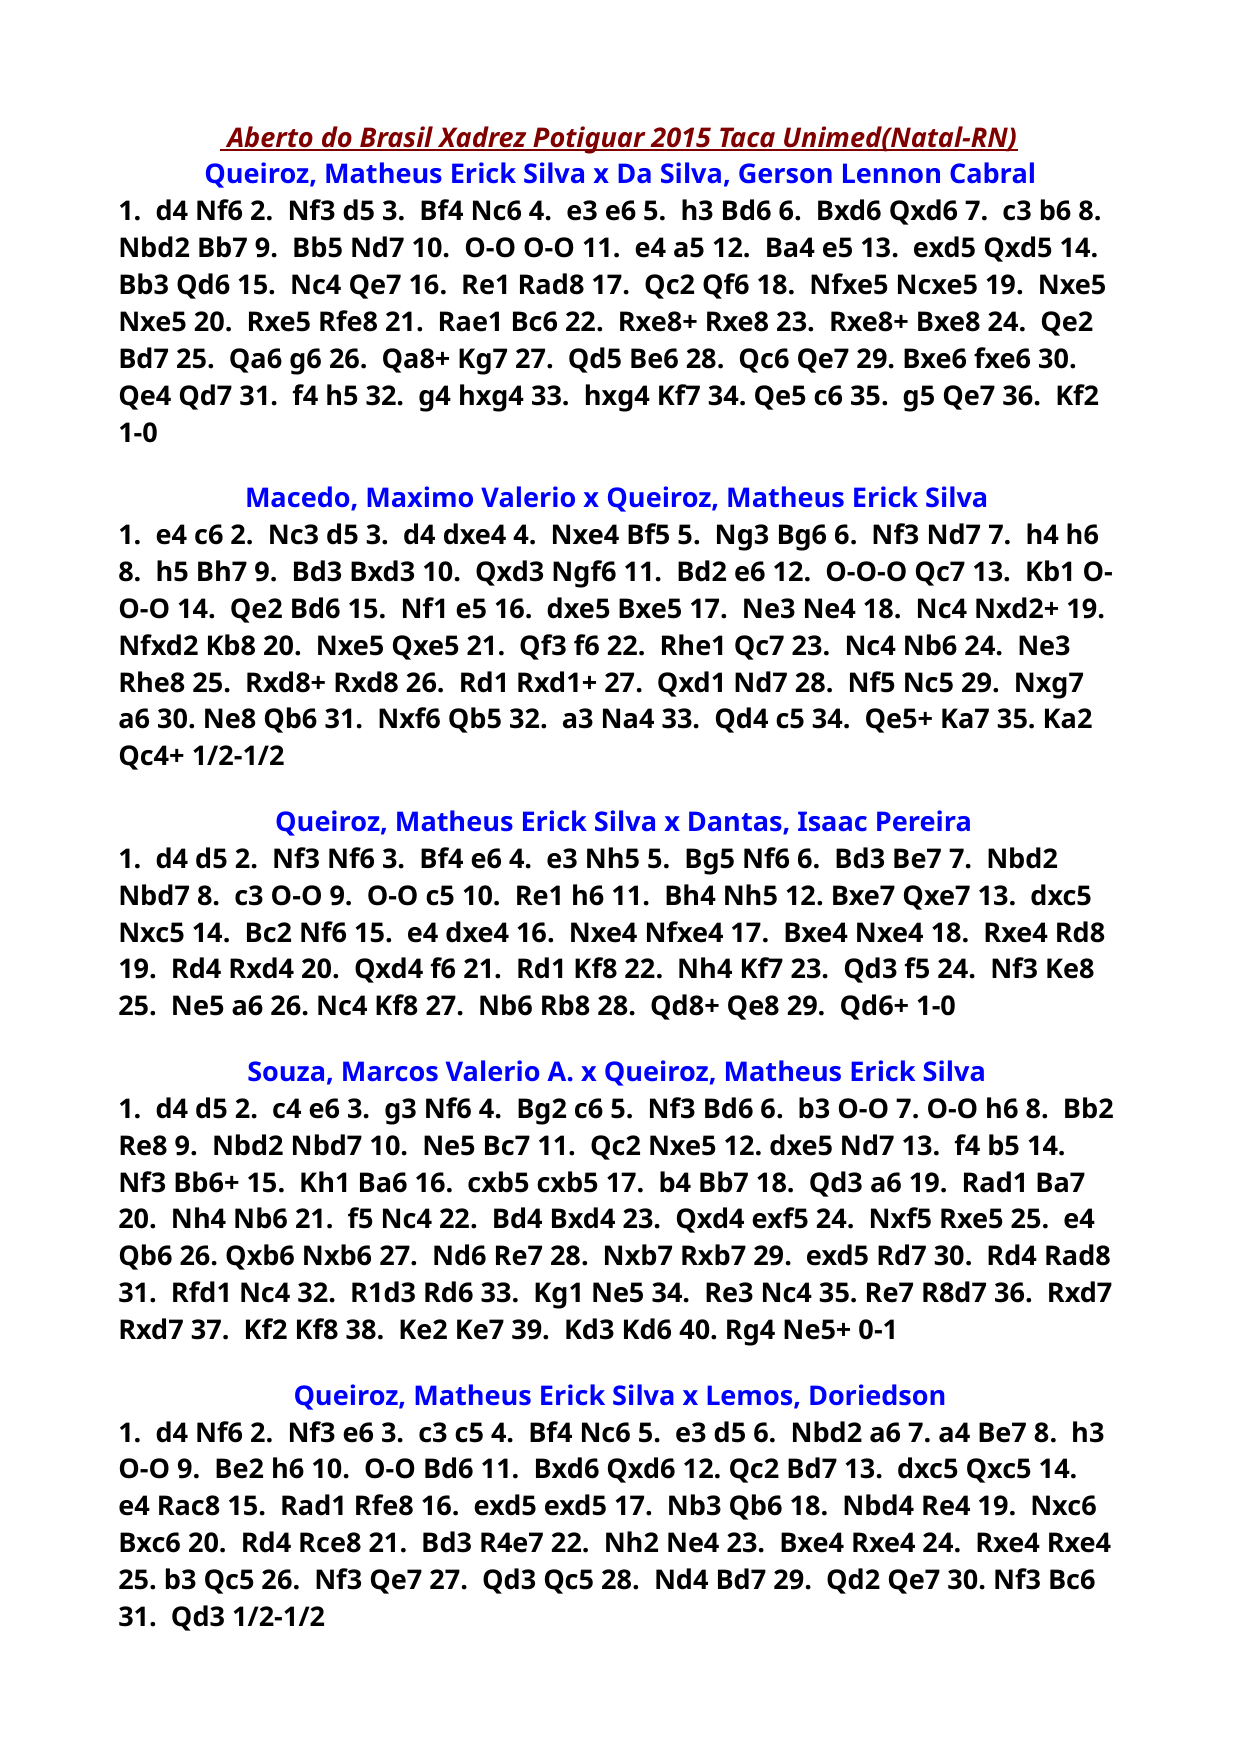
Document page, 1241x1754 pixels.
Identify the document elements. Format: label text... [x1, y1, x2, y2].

text Queiroz, Matheus Erick Silva x Lemos, Doriedson [118, 1376, 1122, 1413]
text Aberto do Brasil Xadrez Potiguar 2015 Taca Unimed(Natal-RN) [118, 118, 1122, 155]
text Souza, Marcos Valerio A. x Queiroz, Matheus Erick Silva [118, 1052, 1122, 1089]
text 1. e4 c6 2. Nc3 d5 3. d4 dxe4 4. Nxe4 Bf5 5. Ng3 Bg6 6. Nf3 Nd7 7. h4 h6 8. h5 Bh7 9. Bd3 Bxd3 10. Qxd3 Ngf6 11. Bd2 e6 12. O-O-O Qc7 13. Kb1 O-O-O 14. Qe2 Bd6 15. Nf1 e5 16. dxe5 Bxe5 17. Ne3 Ne4 18. Nc4 Nxd2+ 19. Nfxd2 Kb8 20. Nxe5 Qxe5 21. Qf3 f6 22. Rhe1 Qc7 23. Nc4 Nb6 24. Ne3 Rhe8 25. Rxd8+ Rxd8 26. Rd1 Rxd1+ 27. Qxd1 Nd7 28. Nf5 Nc5 29. Nxg7 a6 30. Ne8 Qb6 31. Nxf6 Qb5 32. a3 Na4 33. Qd4 c5 34. Qe5+ Ka7 35. Ka2 Qc4+ 1/2-1/2 [118, 516, 1122, 774]
text Queiroz, Matheus Erick Silva x Da Silva, Gerson Lennon Cabral [118, 155, 1122, 192]
text 1. d4 Nf6 2. Nf3 d5 3. Bf4 Nc6 4. e3 e6 5. h3 Bd6 6. Bxd6 Qxd6 7. c3 b6 8. Nbd2 Bb7 9. Bb5 Nd7 10. O-O O-O 11. e4 a5 12. Ba4 e5 13. exd5 Qxd5 14. Bb3 Qd6 15. Nc4 Qe7 16. Re1 Rad8 17. Qc2 Qf6 18. Nfxe5 Ncxe5 19. Nxe5 Nxe5 20. Rxe5 Rfe8 21. Rae1 Bc6 22. Rxe8+ Rxe8 23. Rxe8+ Bxe8 24. Qe2 Bd7 25. Qa6 g6 26. Qa8+ Kg7 27. Qd5 Be6 28. Qc6 Qe7 29. Bxe6 fxe6 30. Qe4 Qd7 31. f4 h5 32. g4 hxg4 33. hxg4 Kf7 34. Qe5 c6 35. g5 Qe7 36. Kf2 1-0 [118, 192, 1122, 450]
text 1. d4 Nf6 2. Nf3 e6 3. c3 c5 4. Bf4 Nc6 5. e3 d5 6. Nbd2 a6 7. a4 Be7 8. h3 O-O 9. Be2 h6 10. O-O Bd6 11. Bxd6 Qxd6 12. Qc2 Bd7 13. dxc5 Qxc5 14. e4 Rac8 15. Rad1 Rfe8 16. exd5 exd5 17. Nb3 Qb6 18. Nbd4 Re4 19. Nxc6 Bxc6 20. Rd4 Rce8 21. Bd3 R4e7 22. Nh2 Ne4 23. Bxe4 Rxe4 24. Rxe4 Rxe4 25. b3 Qc5 26. Nf3 Qe7 27. Qd3 Qc5 28. Nd4 Bd7 29. Qd2 Qe7 30. Nf3 Bc6 31. Qd3 1/2-1/2 [118, 1413, 1122, 1634]
text 1. d4 d5 2. Nf3 Nf6 3. Bf4 e6 4. e3 Nh5 5. Bg5 Nf6 6. Bd3 Be7 7. Nbd2 Nbd7 8. c3 O-O 9. O-O c5 10. Re1 h6 11. Bh4 Nh5 12. Bxe7 Qxe7 13. dxc5 Nxc5 14. Bc2 Nf6 15. e4 dxe4 16. Nxe4 Nfxe4 17. Bxe4 Nxe4 18. Rxe4 Rd8 19. Rd4 Rxd4 20. Qxd4 f6 21. Rd1 Kf8 22. Nh4 Kf7 23. Qd3 f5 24. Nf3 Ke8 25. Ne5 a6 26. Nc4 Kf8 27. Nb6 Rb8 28. Qd8+ Qe8 29. Qd6+ 1-0 [118, 839, 1122, 1024]
text 1. d4 d5 2. c4 e6 3. g3 Nf6 4. Bg2 c6 5. Nf3 Bd6 6. b3 O-O 7. O-O h6 8. Bb2 Re8 9. Nbd2 Nbd7 10. Ne5 Bc7 11. Qc2 Nxe5 12. dxe5 Nd7 13. f4 b5 14. Nf3 Bb6+ 15. Kh1 Ba6 16. cxb5 cxb5 17. b4 Bb7 18. Qd3 a6 19. Rad1 Ba7 20. Nh4 Nb6 21. f5 Nc4 22. Bd4 Bxd4 23. Qxd4 exf5 24. Nxf5 Rxe5 25. e4 Qb6 26. Qxb6 Nxb6 27. Nd6 Re7 28. Nxb7 Rxb7 29. exd5 Rd7 30. Rd4 Rad8 31. Rfd1 Nc4 32. R1d3 Rd6 33. Kg1 Ne5 34. Re3 Nc4 35. Re7 R8d7 36. Rxd7 Rxd7 37. Kf2 Kf8 38. Ke2 Ke7 39. Kd3 Kd6 40. Rg4 Ne5+ 0-1 [118, 1089, 1122, 1347]
text Macedo, Maximo Valerio x Queiroz, Matheus Erick Silva [118, 479, 1122, 516]
text Queiroz, Matheus Erick Silva x Dantas, Isaac Pereira [118, 802, 1122, 839]
